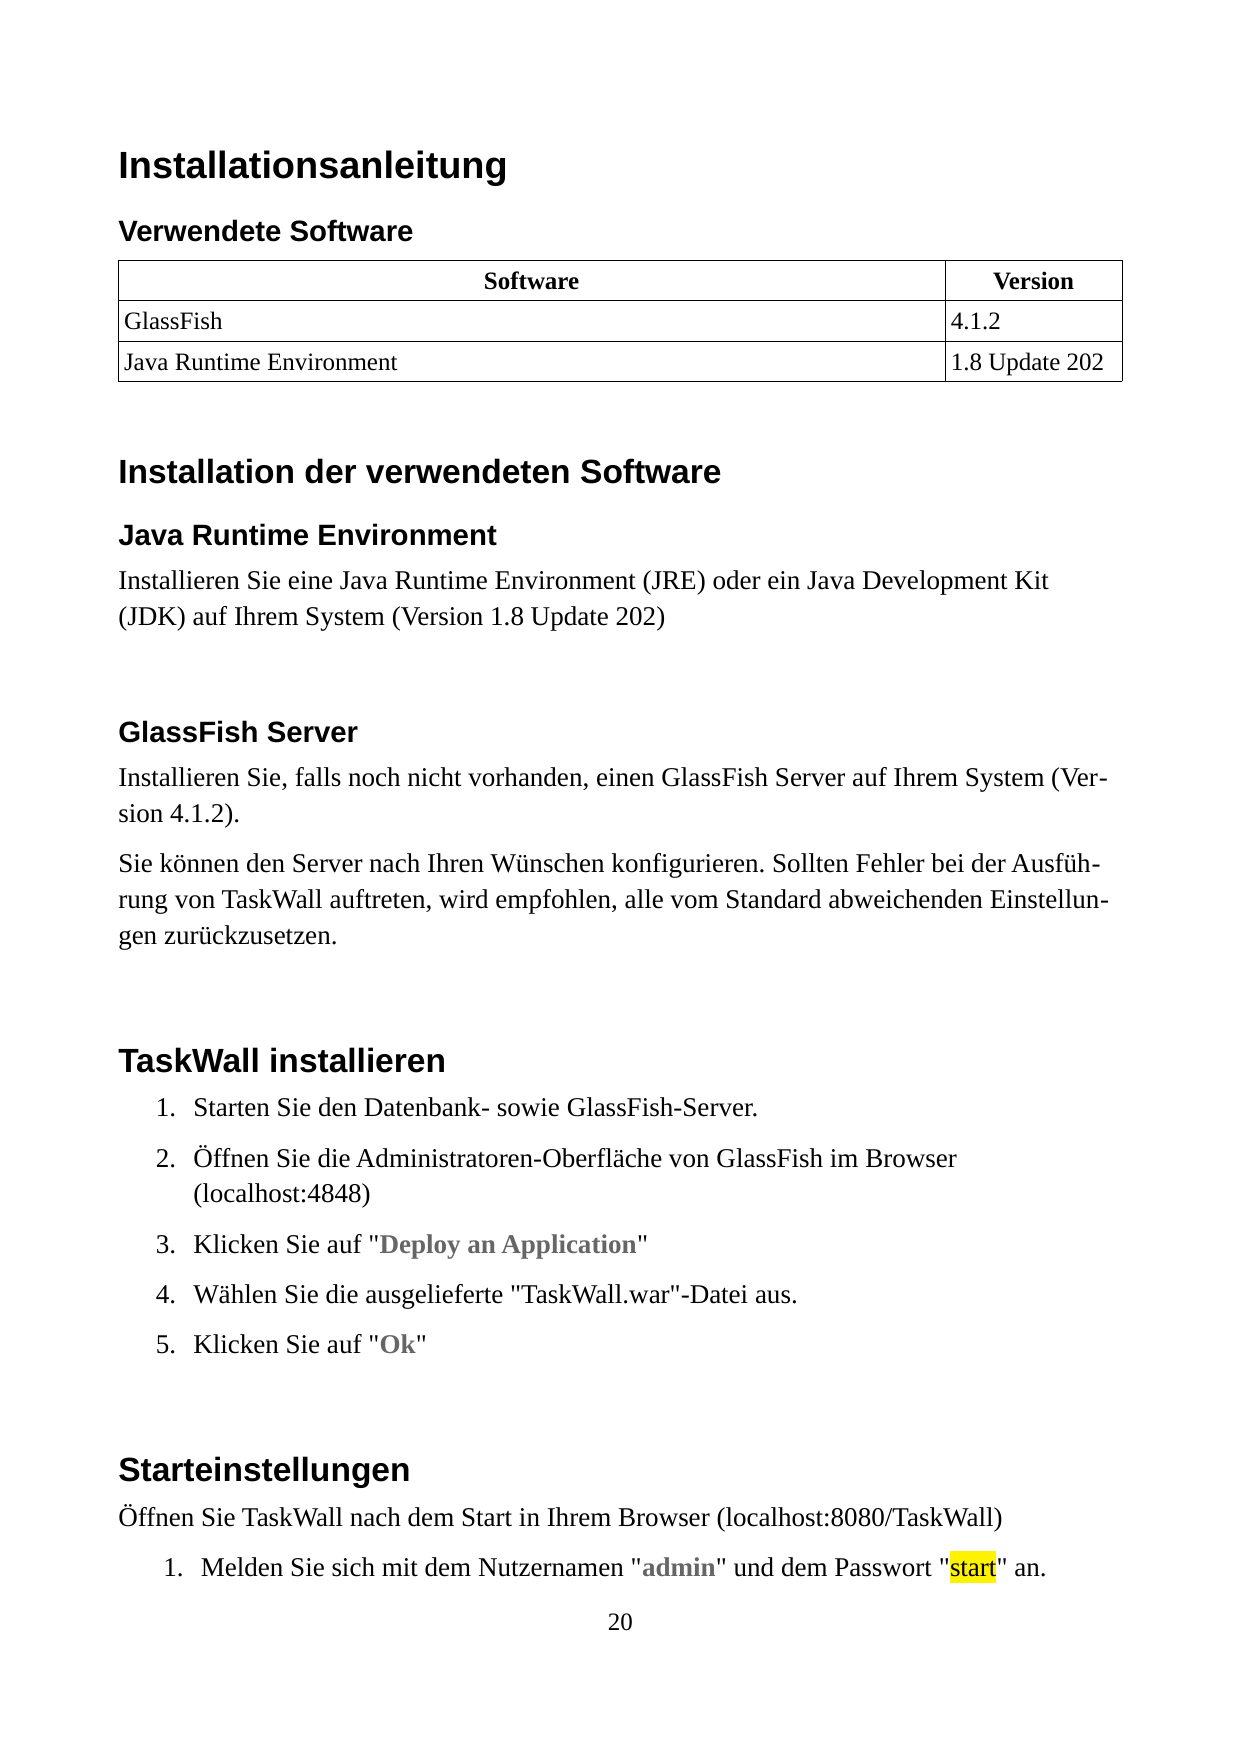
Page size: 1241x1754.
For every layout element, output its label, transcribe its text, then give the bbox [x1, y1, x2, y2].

subtitle Installation der verwendeten Software [118, 452, 1122, 491]
subtitle Installationsanleitung [118, 143, 1122, 187]
list Öffnen Sie die Administratoren-Oberfläche von GlassFish im Browser (localhost:4848) [156, 1142, 1122, 1209]
text Öffnen Sie TaskWall nach dem Start in Ihrem Browser (localhost:8080/TaskWall) [118, 1501, 1122, 1532]
table_cell 1.8 Update 202 [946, 342, 1122, 381]
text Installieren Sie, falls noch nicht vorhanden, einen GlassFish Server auf Ihrem System (Ver­sion 4.1.2). [118, 761, 1122, 828]
list Wählen Sie die ausgelieferte "TaskWall.war"-Datei aus. [156, 1278, 1122, 1309]
subtitle Verwendete Software [118, 214, 1122, 248]
text Sie können den Server nach Ihren Wünschen konfigurieren. Sollten Fehler bei der Ausfüh­rung von TaskWall auftreten, wird empfohlen, alle vom Standard abweichenden Einstellun­gen zurückzusetzen. [118, 847, 1122, 950]
table_cell 4.1.2 [946, 301, 1122, 341]
list Klicken Sie auf "Deploy an Application" [156, 1228, 1122, 1259]
list Klicken Sie auf "Ok" [156, 1328, 1122, 1360]
table_cell GlassFish [119, 301, 945, 341]
list Melden Sie sich mit dem Nutzernamen "admin" und dem Passwort "start" an. [163, 1551, 1122, 1583]
subtitle TaskWall installieren [118, 1040, 1122, 1079]
table_header Software [119, 261, 945, 300]
list Starten Sie den Datenbank- sowie GlassFish-Server. [156, 1092, 1122, 1123]
table_cell Java Runtime Environment [119, 342, 945, 381]
subtitle GlassFish Server [118, 715, 1122, 749]
table_header Version [946, 261, 1122, 300]
subtitle Starteinstellungen [118, 1450, 1122, 1489]
text Installieren Sie eine Java Runtime Environment (JRE) oder ein Java Development Kit (JDK) auf Ihrem System (Version 1.8 Update 202) [118, 564, 1122, 631]
subtitle Java Runtime Environment [118, 518, 1122, 552]
